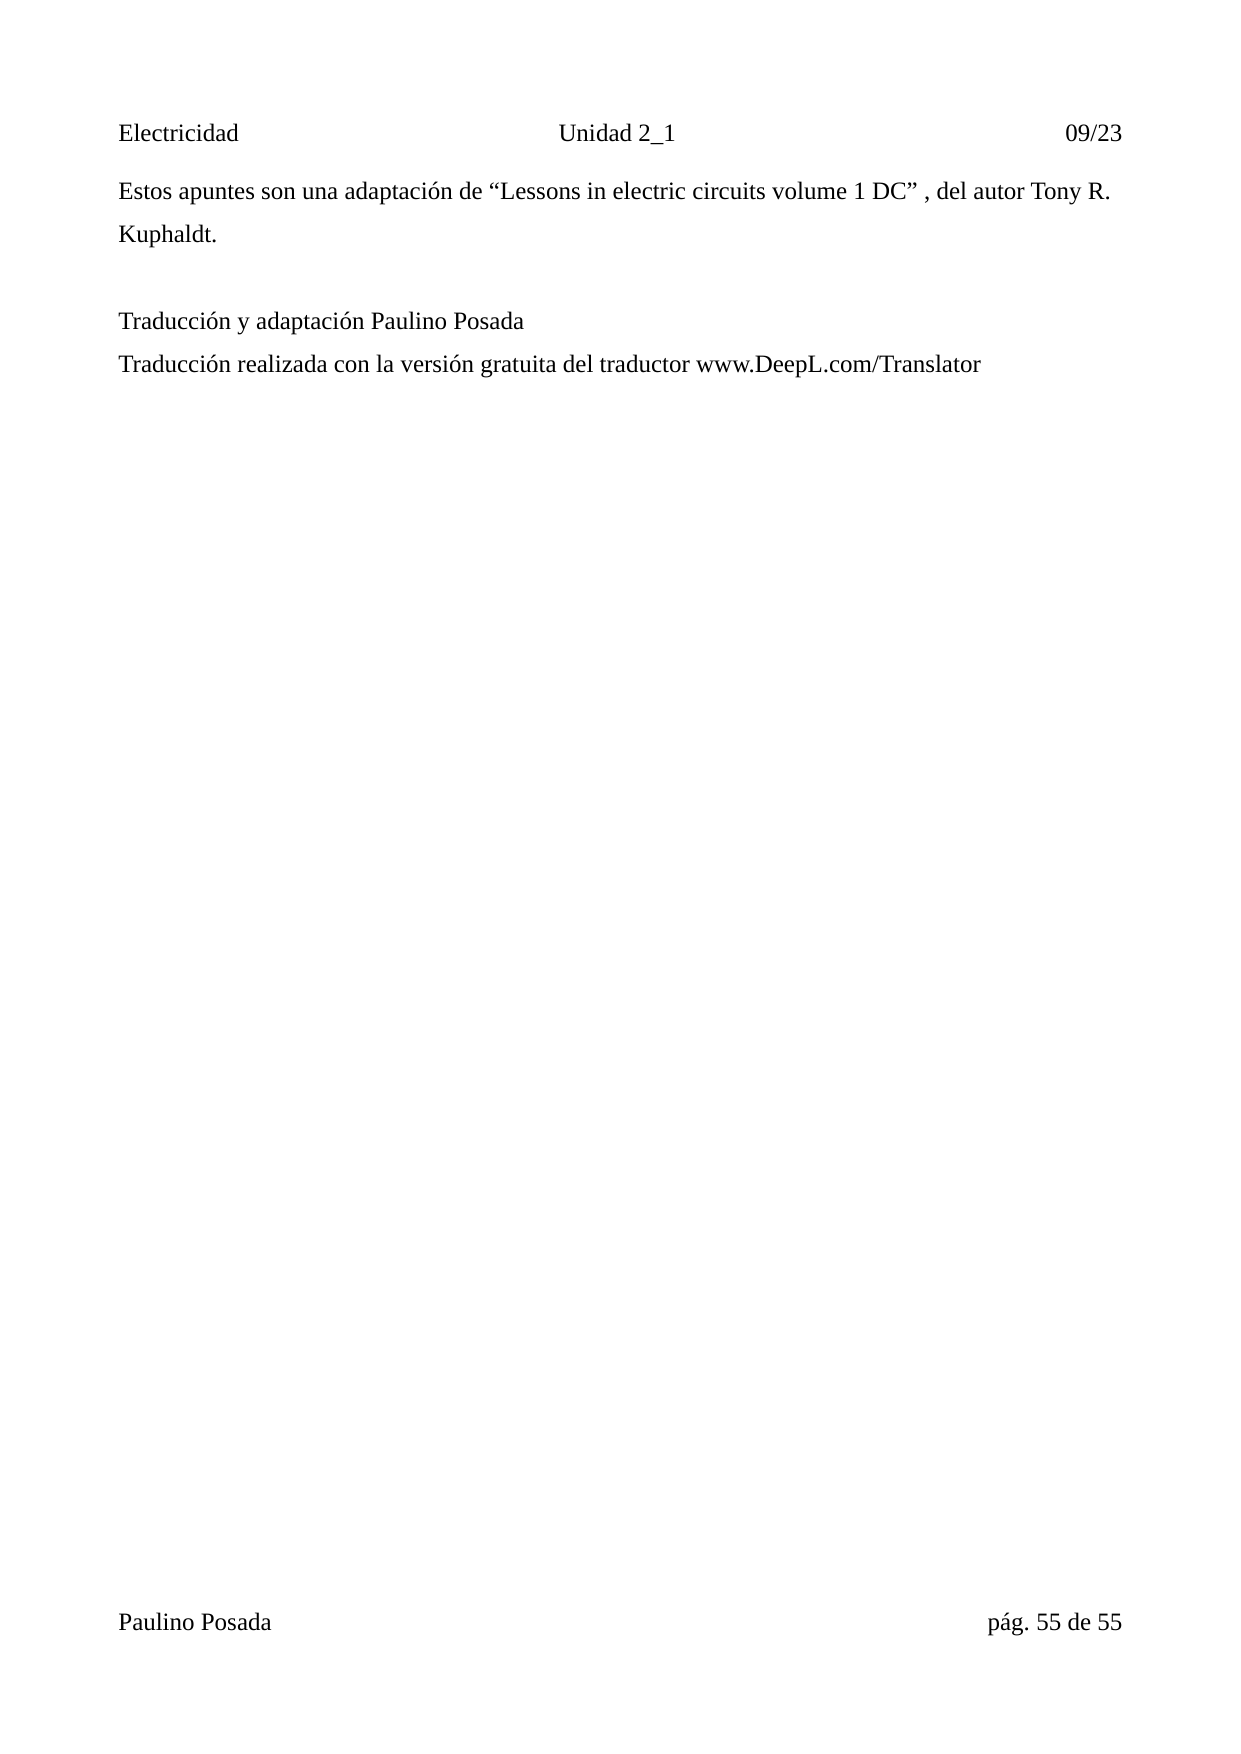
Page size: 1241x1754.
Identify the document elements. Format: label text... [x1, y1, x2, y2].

text Traducción realizada con la versión gratuita del traductor www.DeepL.com/Translator [118, 349, 1122, 378]
text Traducción y adaptación Paulino Posada [118, 306, 1122, 334]
text Estos apuntes son una adaptación de “Lessons in electric circuits volume 1 DC” , del autor Tony R. Kuphaldt. [118, 176, 1122, 248]
